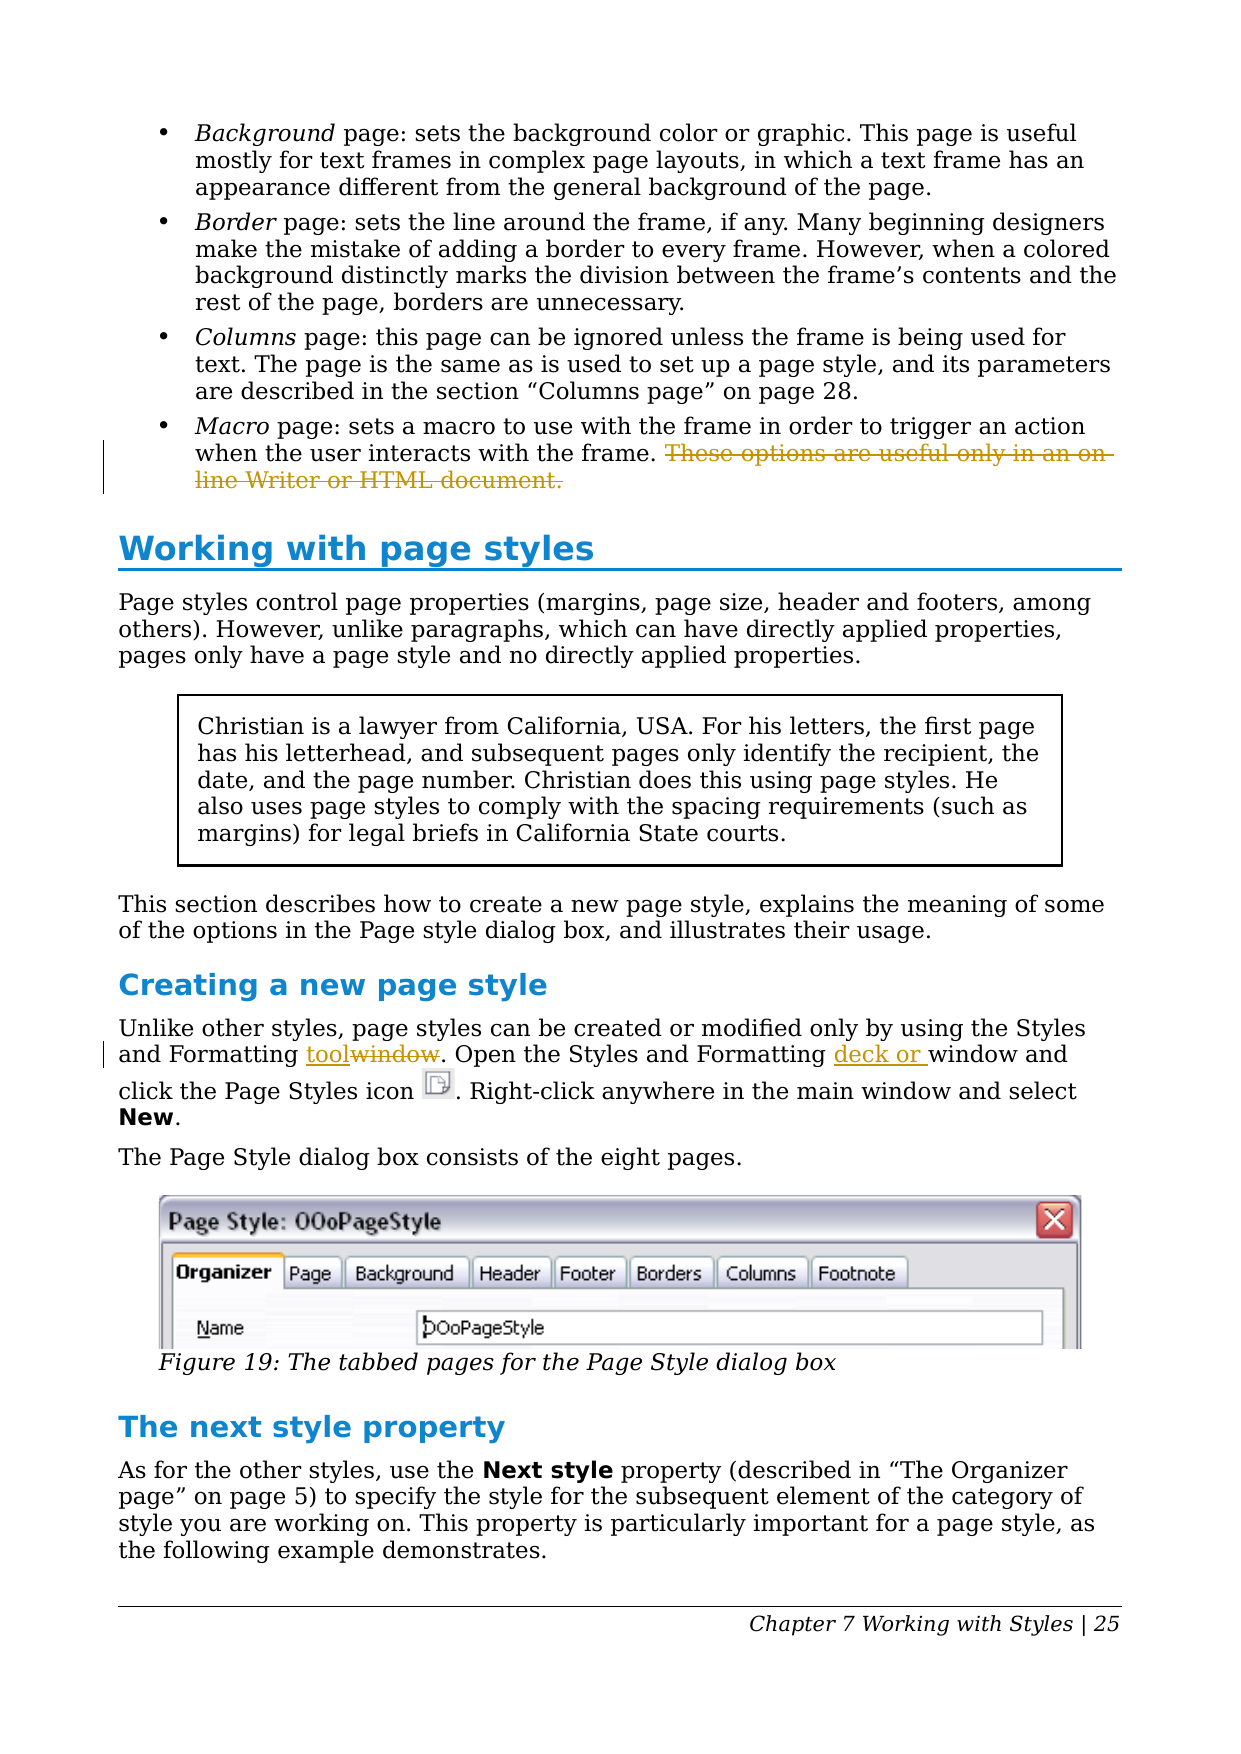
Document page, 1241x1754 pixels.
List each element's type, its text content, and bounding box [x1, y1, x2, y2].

text Unlike other styles, page styles can be created or modified only by using the Styles and Formatting tool. Open the Styles and Formatting deck or window and click the Page Styles icon . Right-click anywhere in the main window and select New. [118, 1015, 1122, 1131]
subtitle Creating a new page style [118, 968, 1122, 1002]
picture [421, 1068, 455, 1099]
list Columns page: this page can be ignored unless the frame is being used for text. The page is the same as is used to set up a page style, and its parameters are described in the section “Columns page” on page 28. [156, 322, 1122, 405]
list Border page: sets the line around the frame, if any. Many beginning designers make the mistake of adding a border to every frame. However, when a colored background distinctly marks the division between the frame’s contents and the rest of the page, borders are unnecessary. [156, 207, 1122, 316]
subtitle Working with page styles [118, 529, 1122, 568]
subtitle The next style property [118, 1411, 1122, 1444]
list Background page: sets the background color or graphic. This page is useful mostly for text frames in complex page layouts, in which a text frame has an appearance different from the general background of the page. [156, 118, 1122, 201]
text As for the other styles, use the Next style property (described in “The Organizer page” on page 5) to specify the style for the subsequent element of the category of style you are working on. This property is particularly important for a page style, as the following example demonstrates. [118, 1457, 1122, 1563]
text Figure 19: The tabbed pages for the Page Style dialog box [159, 1349, 1082, 1375]
picture [158, 1195, 1082, 1349]
text Christian is a lawyer from California, USA. For his letters, the first page has his letterhead, and subsequent pages only identify the recipient, the date, and the page number. Christian does this using page styles. He also uses page styles to comply with the spacing requirements (such as margins) for legal briefs in California State courts. [179, 696, 1061, 864]
list Macro page: sets a macro to use with the frame in order to trigger an action when the user interacts with the frame. [156, 411, 1122, 493]
text The Page Style dialog box consists of the eight pages. [118, 1144, 1122, 1170]
text This section describes how to create a new page style, explains the meaning of some of the options in the Page style dialog box, and illustrates their usage. [118, 891, 1122, 944]
text Page styles control page properties (margins, page size, header and footers, among others). However, unlike paragraphs, which can have directly applied properties, pages only have a page style and no directly applied properties. [118, 589, 1122, 669]
